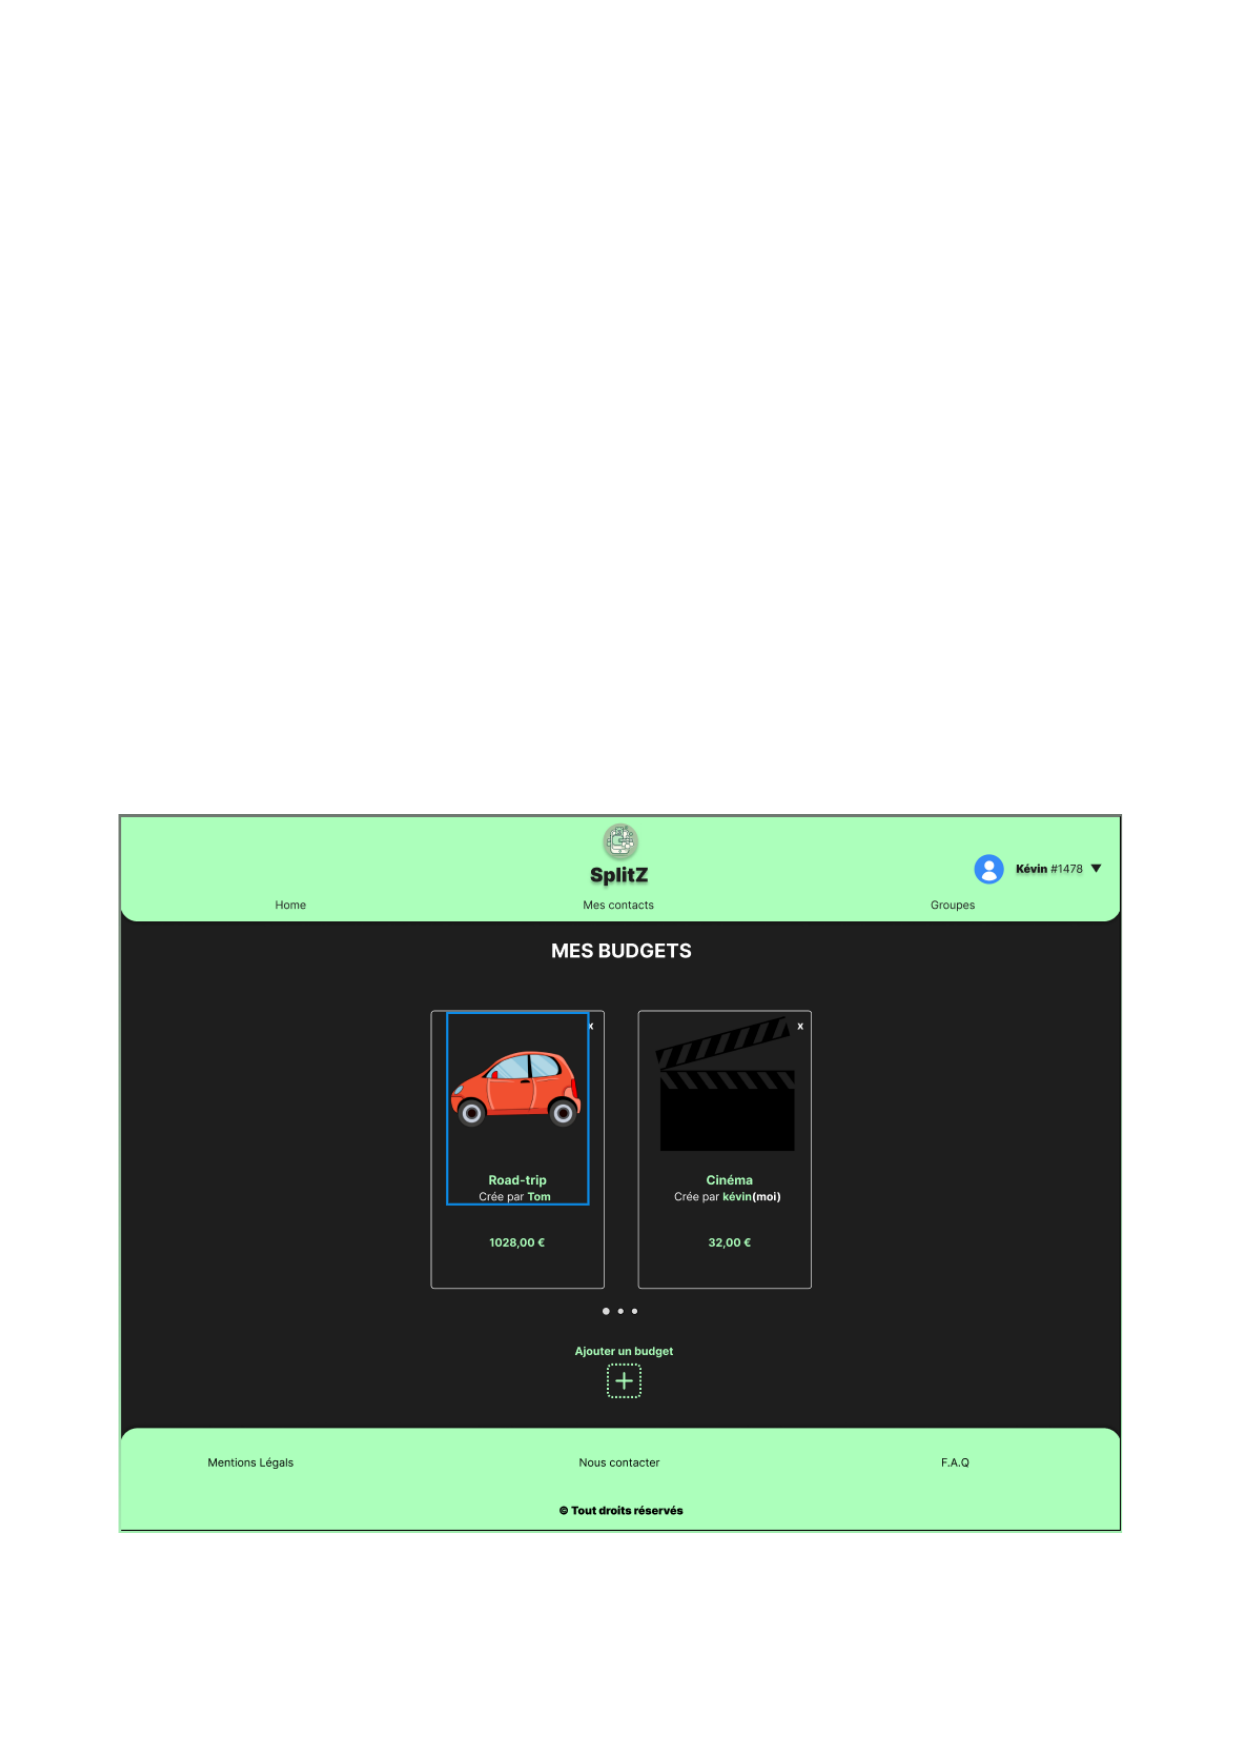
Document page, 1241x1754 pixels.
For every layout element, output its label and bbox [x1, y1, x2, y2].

picture [118, 814, 1123, 1533]
